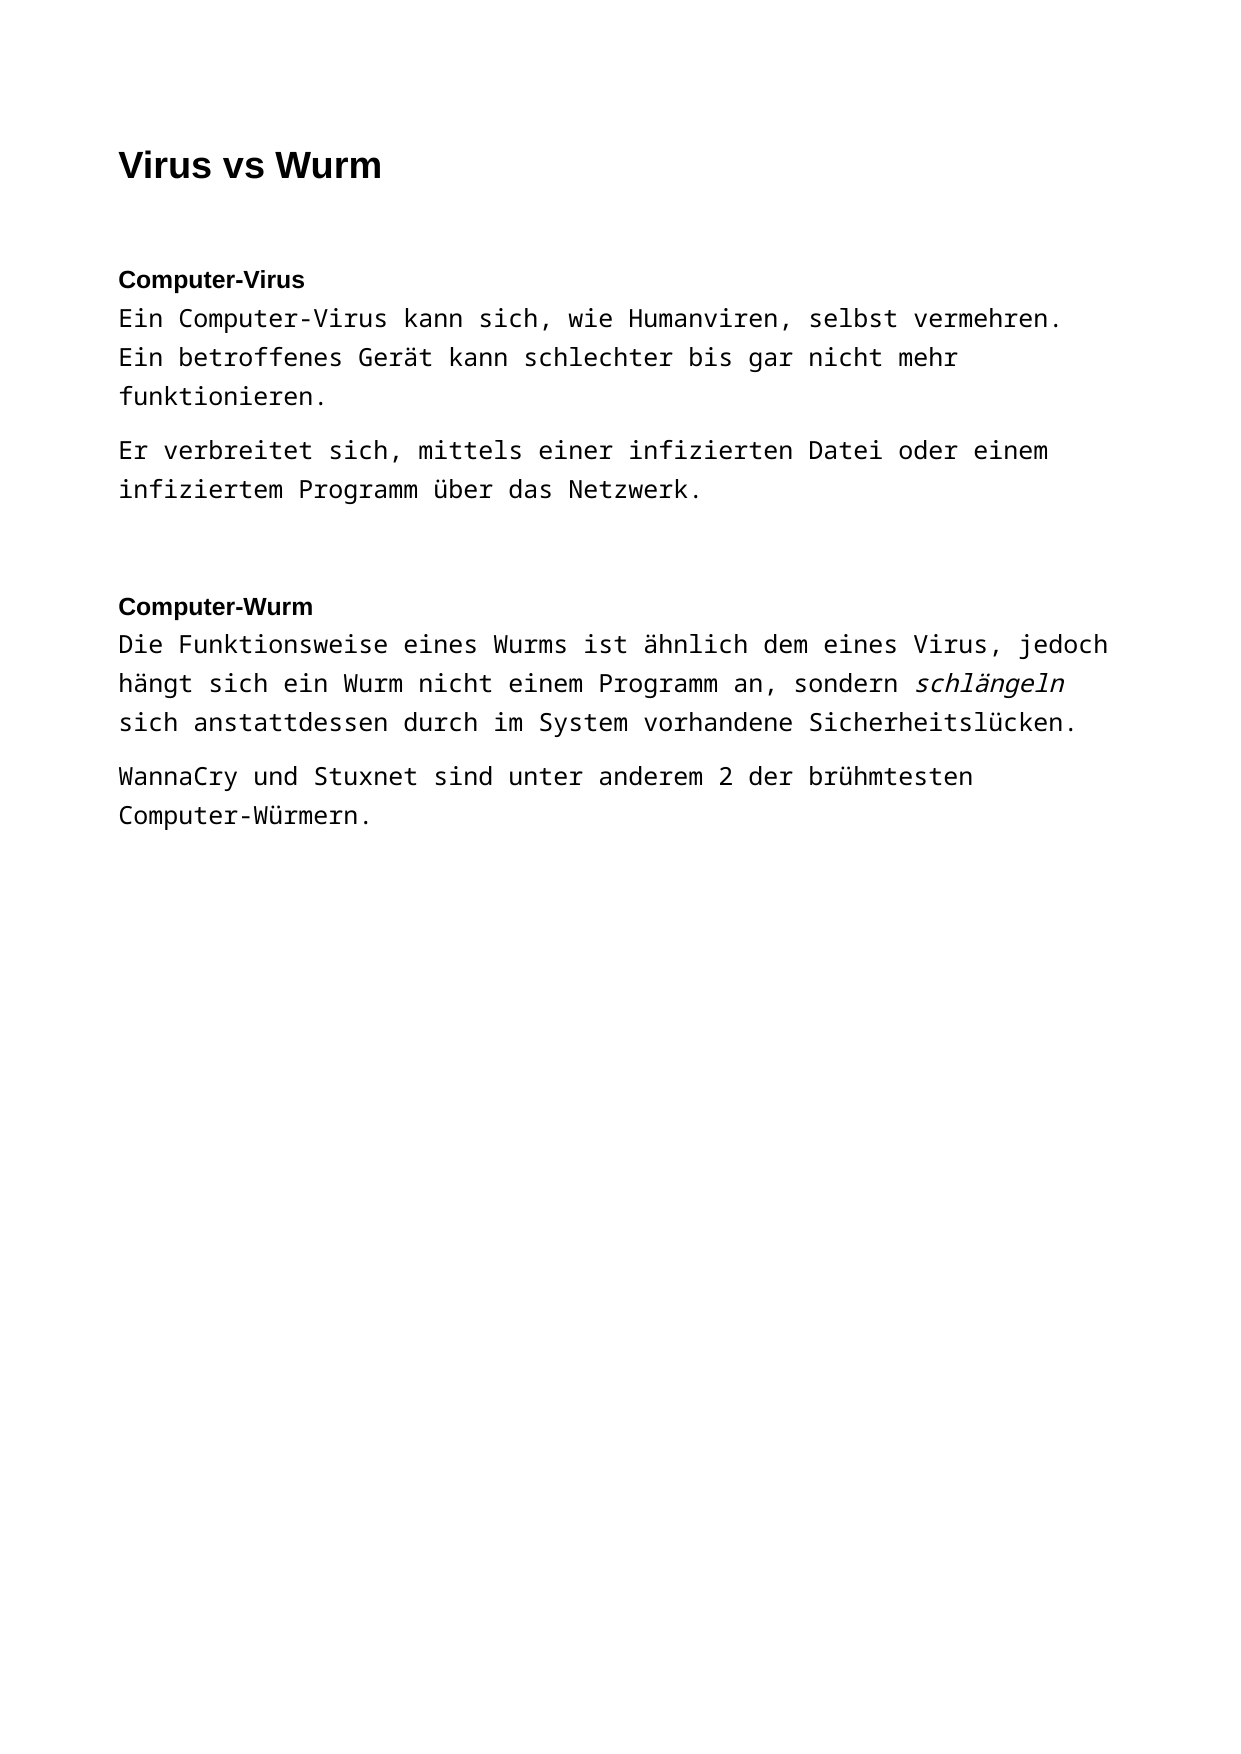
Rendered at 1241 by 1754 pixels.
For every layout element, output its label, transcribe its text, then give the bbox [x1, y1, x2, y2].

text Ein Computer-Virus kann sich, wie Humanviren, selbst vermehren. Ein betroffenes Gerät kann schlechter bis gar nicht mehr funktionieren. [118, 300, 1122, 413]
text WannaCry und Stuxnet sind unter anderem 2 der brühmtesten Computer-Würmern. [118, 758, 1122, 832]
subtitle Virus vs Wurm [118, 143, 1122, 187]
text Die Funktionsweise eines Wurms ist ähnlich dem eines Virus, jedoch hängt sich ein Wurm nicht einem Programm an, sondern schlängeln sich anstattdessen durch im System vorhandene Sicherheitslücken. [118, 626, 1122, 739]
text Er verbreitet sich, mittels einer infizierten Datei oder einem infiziertem Programm über das Netzwerk. [118, 432, 1122, 506]
subtitle Computer-Virus [118, 266, 1122, 294]
subtitle Computer-Wurm [118, 592, 1122, 620]
